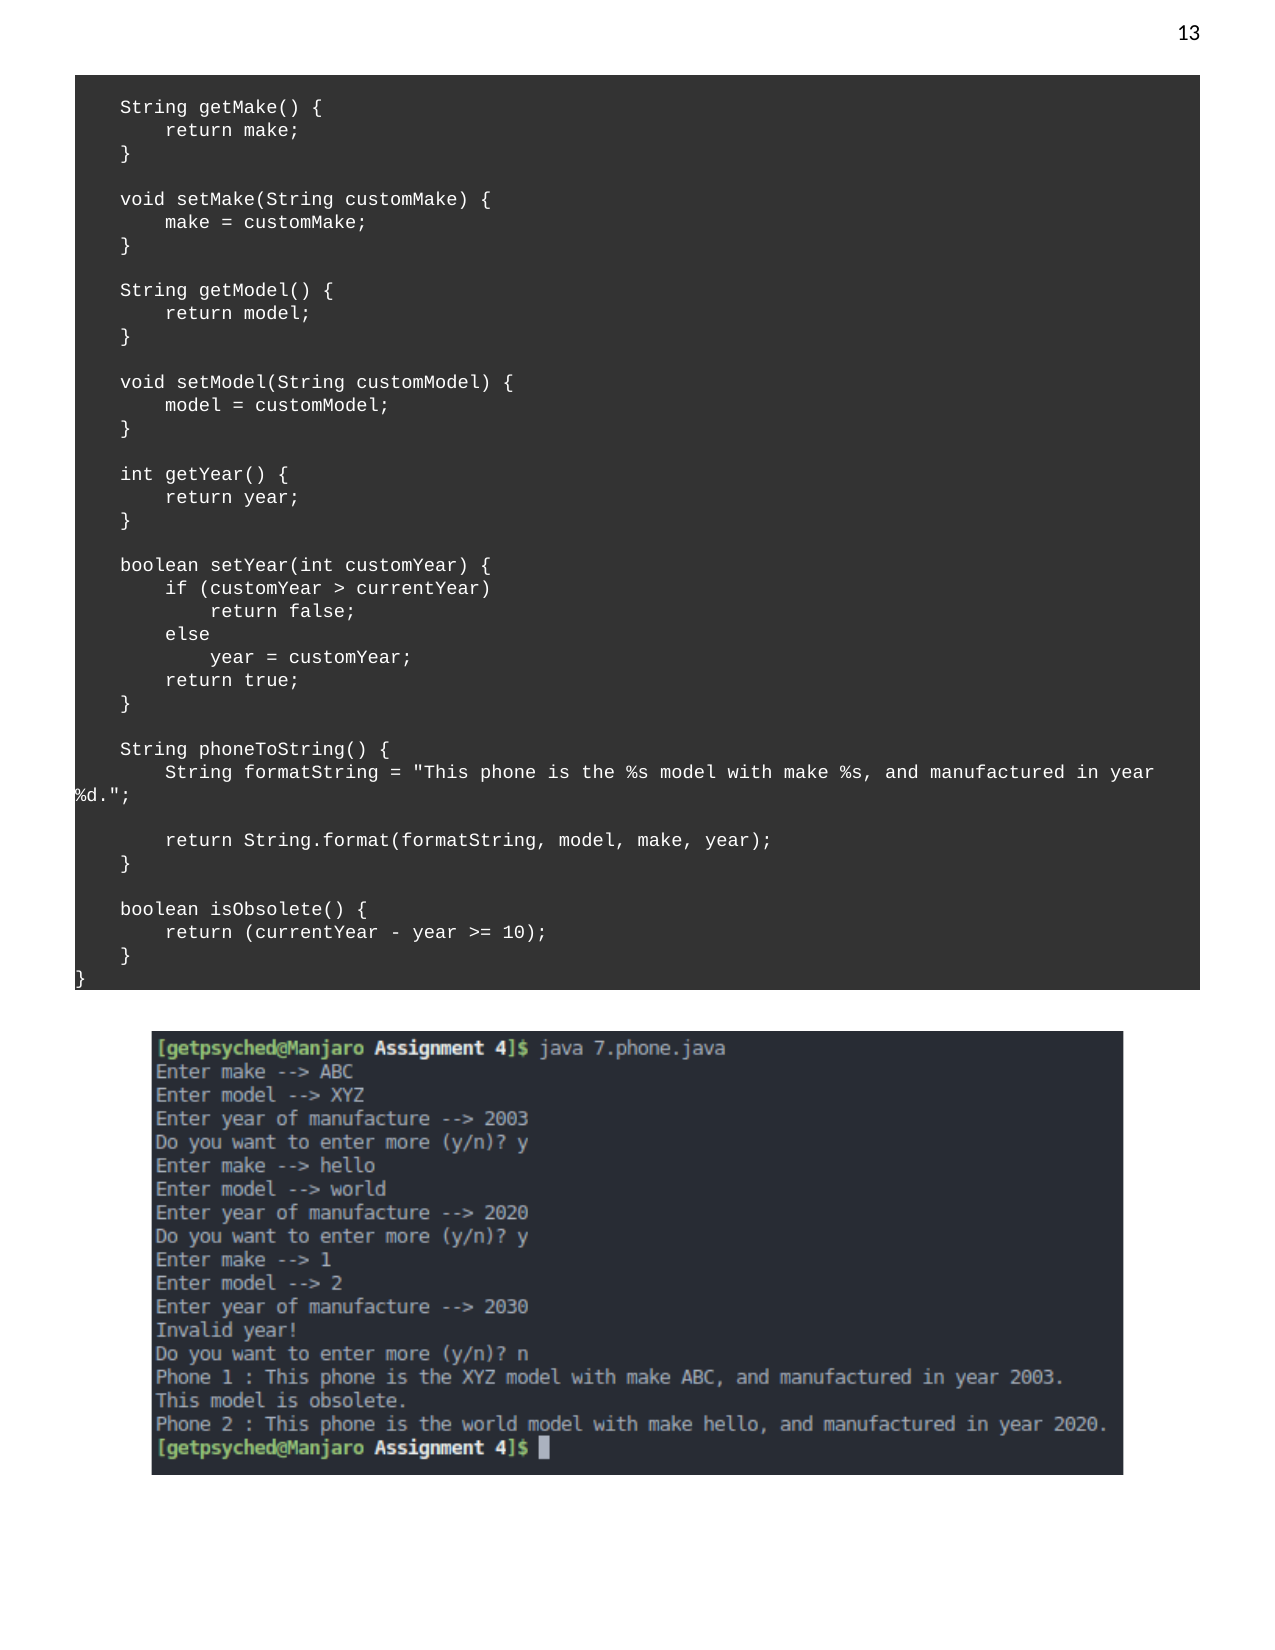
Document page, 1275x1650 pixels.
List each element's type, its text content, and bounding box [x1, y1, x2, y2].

text year = customYear; [75, 648, 1200, 669]
text return String.format(formatString, model, make, year); [75, 831, 1200, 852]
text } [75, 327, 1200, 348]
text return make; [75, 121, 1200, 142]
text } [75, 510, 1200, 532]
text String formatString = "This phone is the %s model with make %s, and manufactured in year %d."; [75, 762, 1200, 807]
text } [75, 235, 1200, 257]
text } [75, 854, 1200, 875]
text } [75, 969, 1200, 990]
picture [151, 1031, 1124, 1475]
text void setMake(String customMake) { [75, 189, 1200, 211]
text make = customMake; [75, 212, 1200, 234]
text else [75, 625, 1200, 646]
text model = customModel; [75, 396, 1200, 417]
text } [75, 419, 1200, 440]
text return true; [75, 671, 1200, 692]
text boolean setYear(int customYear) { [75, 556, 1200, 577]
text String phoneToString() { [75, 739, 1200, 761]
text return false; [75, 602, 1200, 623]
text return model; [75, 304, 1200, 325]
text return year; [75, 487, 1200, 509]
text } [75, 694, 1200, 715]
text if (customYear > currentYear) [75, 579, 1200, 600]
text return (currentYear - year >= 10); [75, 923, 1200, 944]
text boolean isObsolete() { [75, 900, 1200, 921]
text String getMake() { [75, 98, 1200, 119]
text } [75, 946, 1200, 967]
text int getYear() { [75, 464, 1200, 486]
text } [75, 144, 1200, 165]
text String getModel() { [75, 281, 1200, 302]
text void setModel(String customModel) { [75, 373, 1200, 394]
